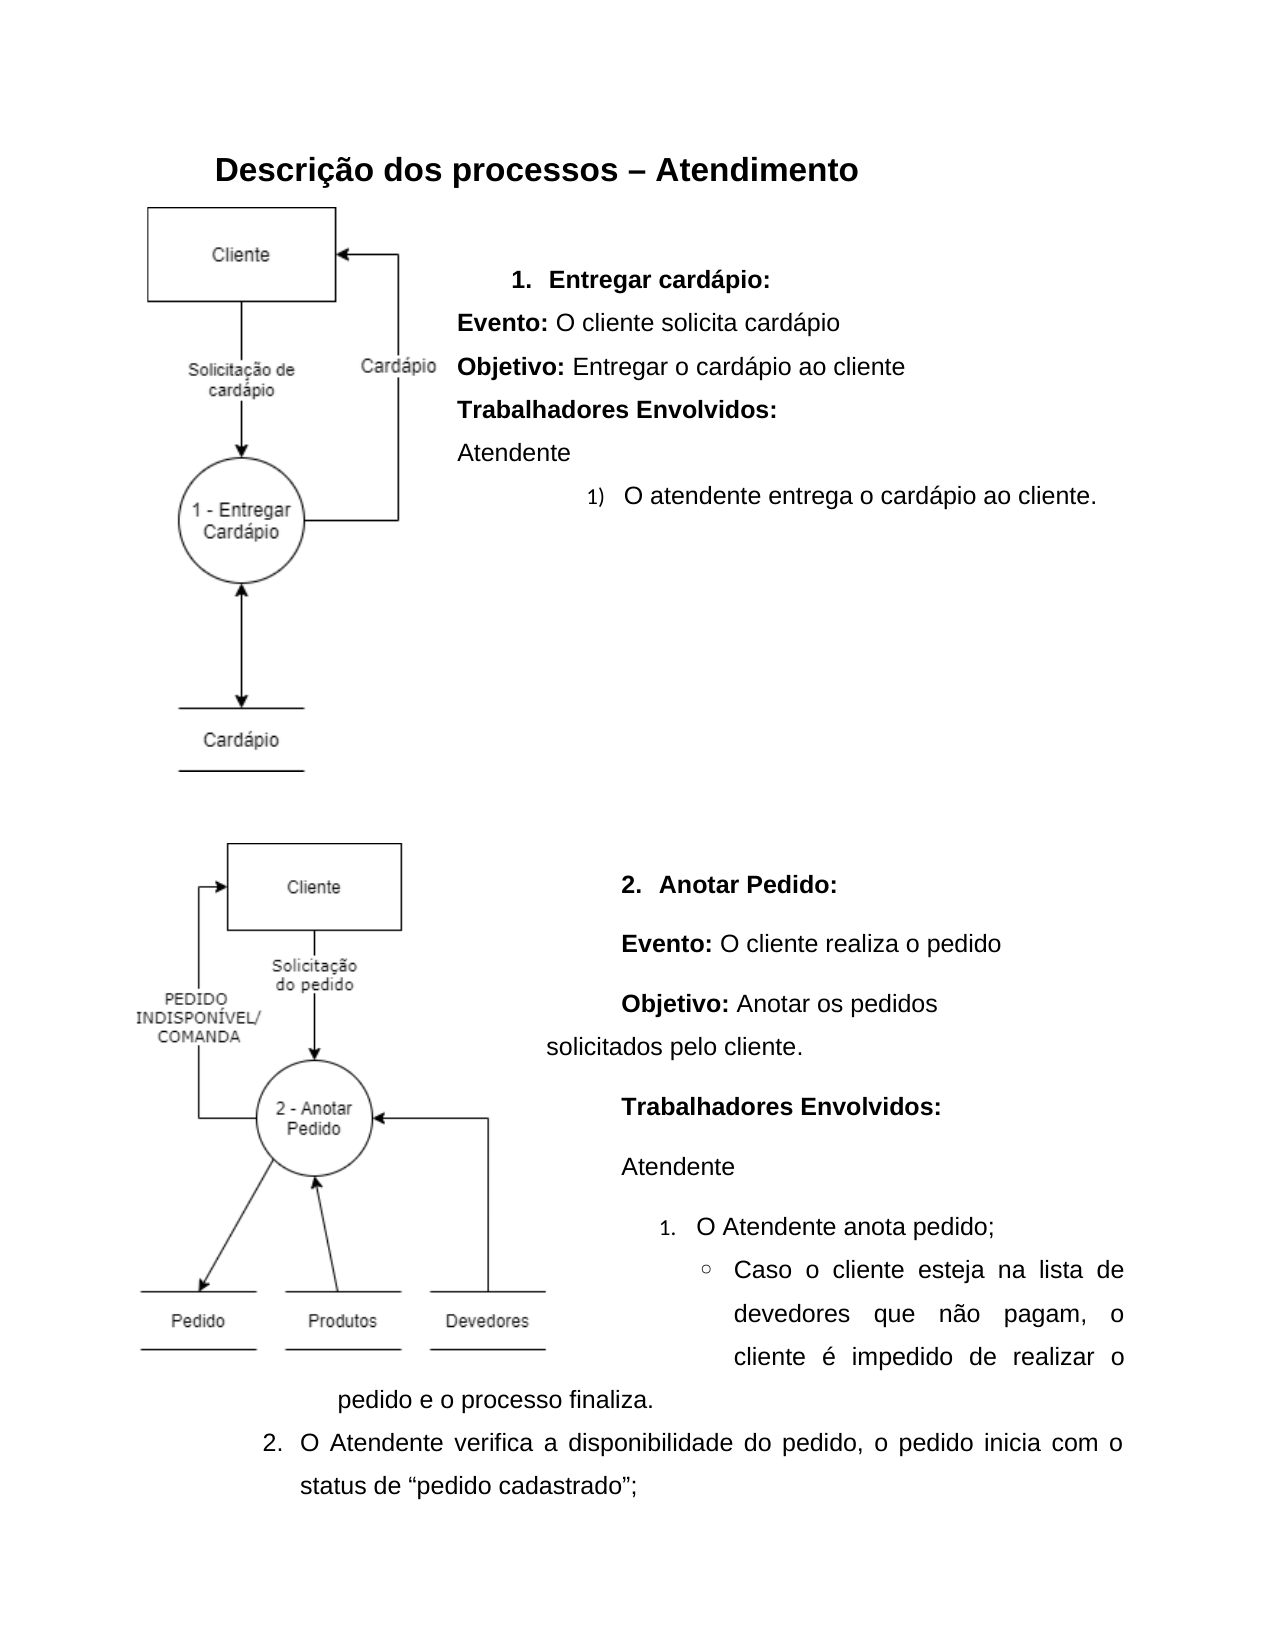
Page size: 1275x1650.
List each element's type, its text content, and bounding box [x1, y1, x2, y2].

list Entregar cardápio: [437, 265, 1125, 294]
picture [147, 207, 437, 772]
list O Atendente anota pedido; [547, 1212, 1125, 1241]
list O Atendente verifica a disponibilidade do pedido, o pedido inicia com o status de “pedido cadastrado”; [262, 1428, 1125, 1500]
list O atendente entrega o cardápio ao cliente. [437, 481, 1125, 510]
list Caso o cliente esteja na lista de devedores que não pagam, o cliente é impedido de realizar o pedido e o processo finaliza. [300, 1255, 1125, 1414]
list Anotar Pedido: [547, 869, 1125, 898]
text Objetivo: Anotar os pedidos solicitados pelo cliente. [547, 989, 1125, 1061]
list Atendente [437, 438, 1125, 466]
text Evento: O cliente realiza o pedido [547, 929, 1125, 958]
list Objetivo: Entregar o cardápio ao cliente [437, 351, 1125, 380]
list Descrição dos processos – Atendimento [150, 150, 1125, 188]
list Evento: O cliente solicita cardápio [437, 308, 1125, 337]
text Trabalhadores Envolvidos: [547, 1092, 1125, 1121]
picture [136, 843, 547, 1352]
text Atendente [547, 1152, 1125, 1181]
list Trabalhadores Envolvidos: [437, 394, 1125, 423]
